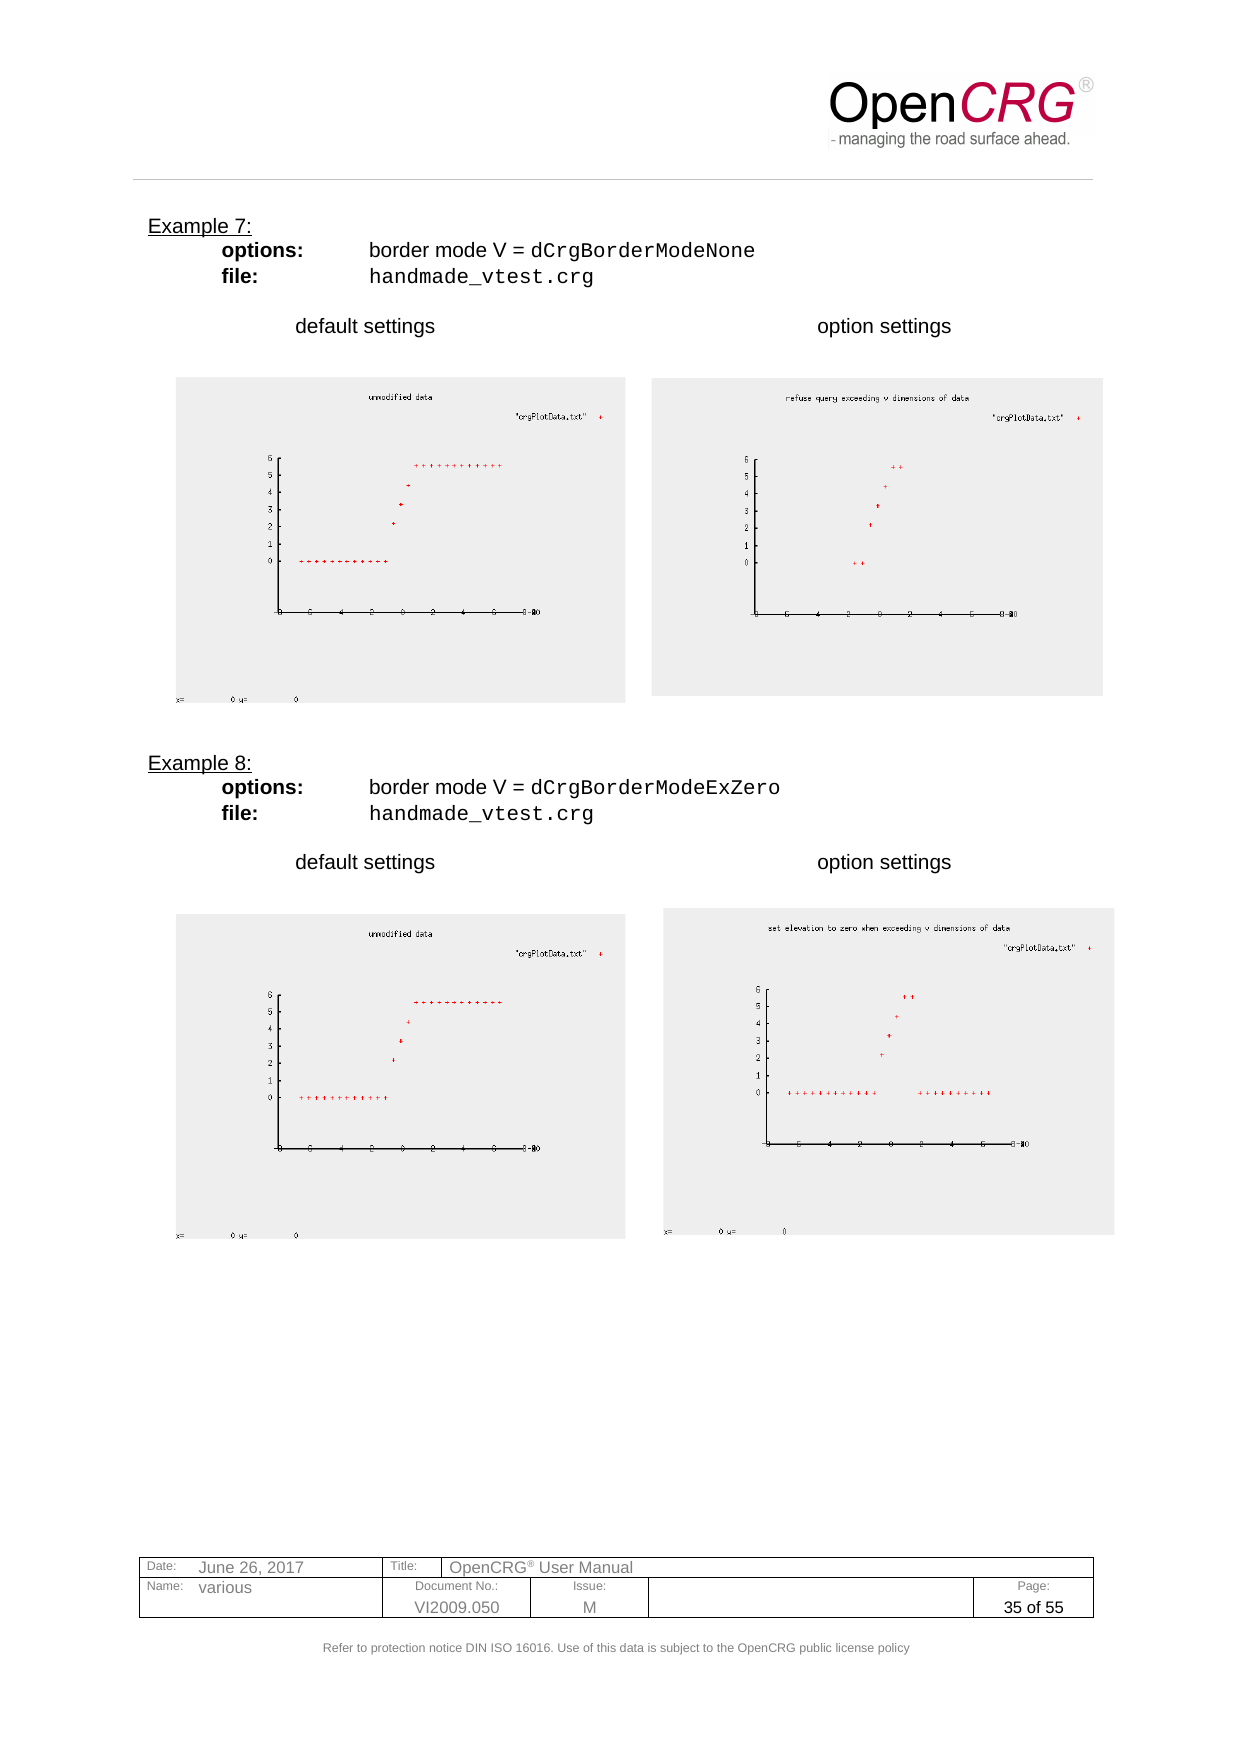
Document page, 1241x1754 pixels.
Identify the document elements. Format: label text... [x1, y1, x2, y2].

text Example 7: [148, 214, 1093, 238]
text file: handmade_vtest.crg [148, 264, 1093, 290]
text default settings option settings [148, 314, 1093, 338]
text file: handmade_vtest.crg [148, 801, 1093, 826]
text options: border mode V = dCrgBorderModeExZero [148, 775, 1093, 801]
picture [663, 908, 1115, 1235]
picture [651, 378, 1103, 696]
text Example 8: [148, 751, 1093, 775]
picture [828, 73, 1096, 150]
text options: border mode V = dCrgBorderModeNone [148, 238, 1093, 264]
picture [175, 914, 626, 1239]
text default settings option settings [148, 850, 1093, 874]
picture [175, 377, 626, 703]
